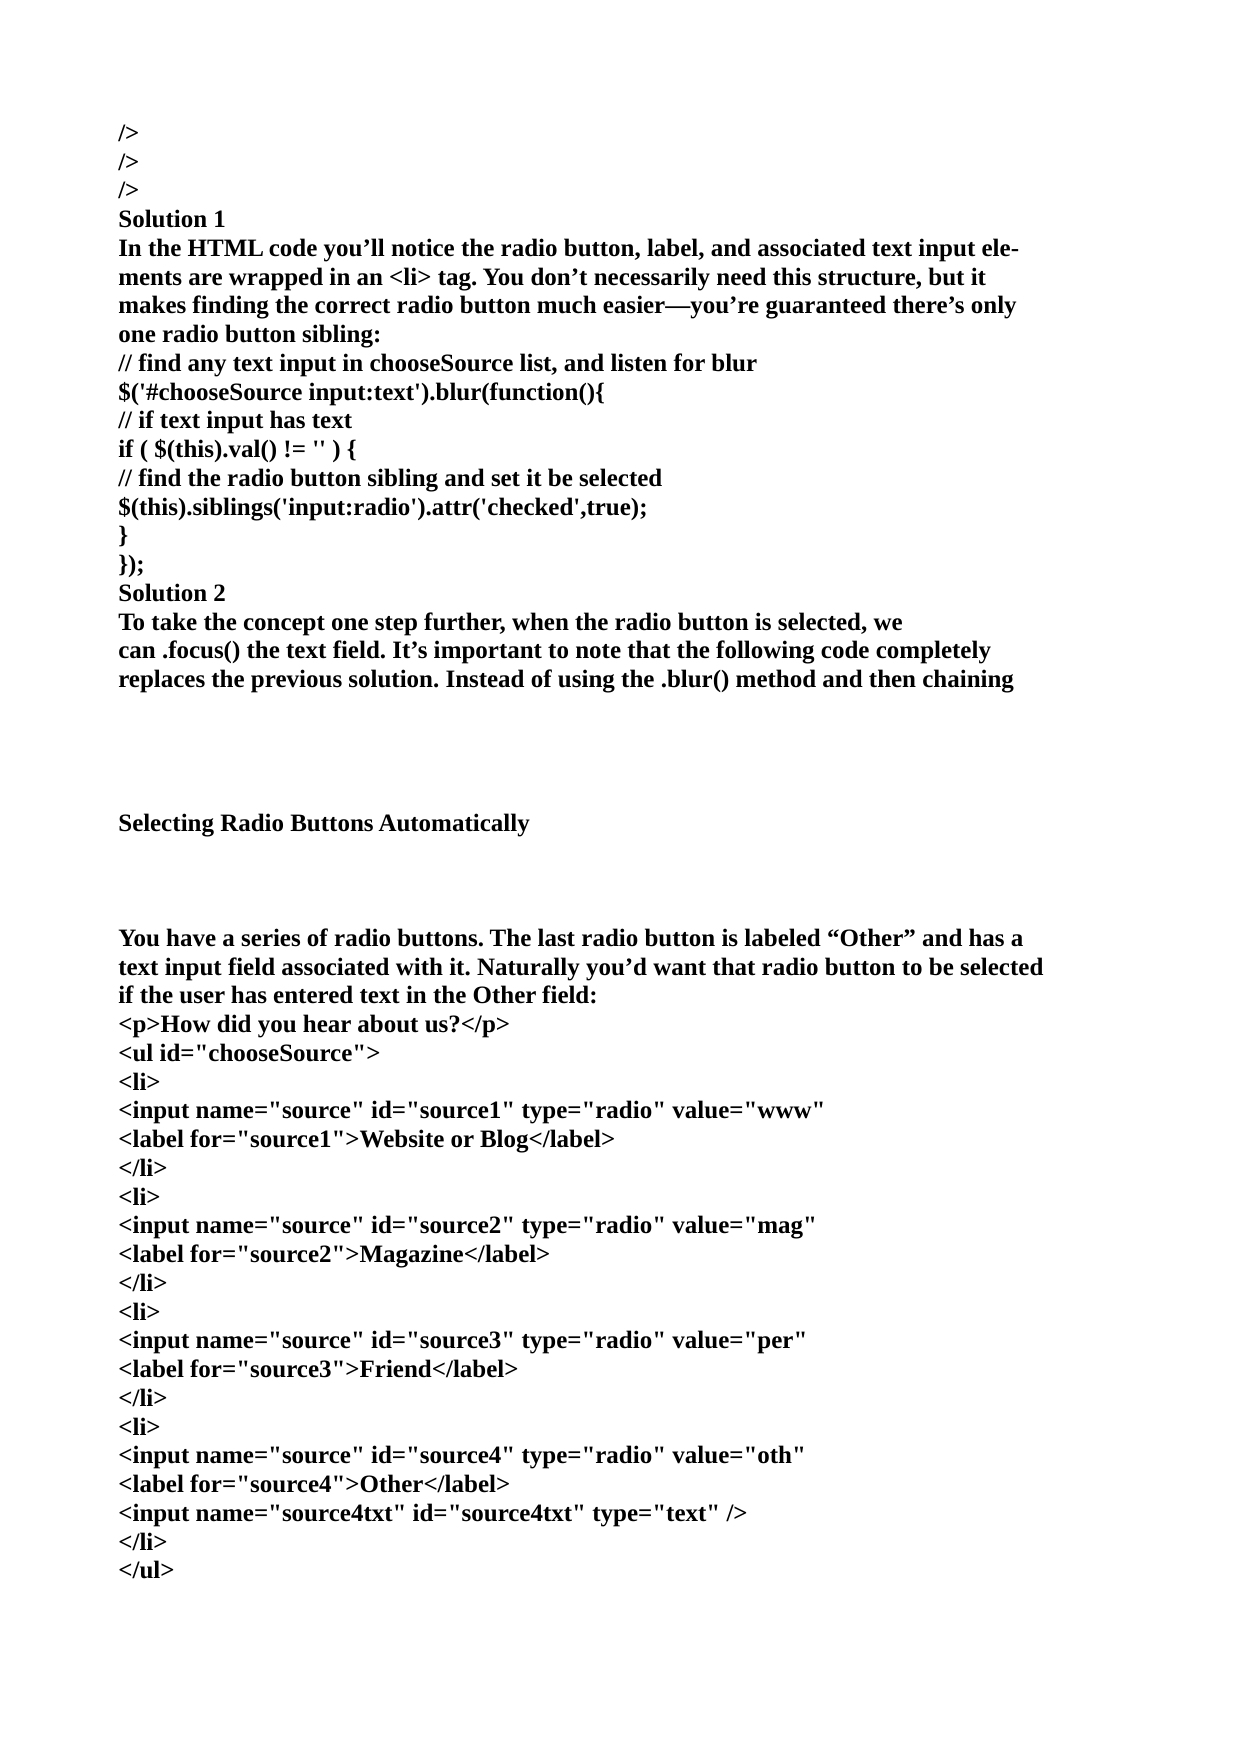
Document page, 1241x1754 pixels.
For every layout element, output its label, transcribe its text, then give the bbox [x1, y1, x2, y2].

text <li> [118, 1067, 1122, 1096]
text <input name="source" id="source4" type="radio" value="oth" [118, 1441, 1122, 1469]
text </li> [118, 1527, 1122, 1556]
text <label for="source3">Friend</label> [118, 1354, 1122, 1383]
text <label for="source1">Website or Blog</label> [118, 1124, 1122, 1153]
text <li> [118, 1182, 1122, 1211]
text // find any text input in chooseSource list, and listen for blur [118, 348, 1122, 377]
text <ul id="chooseSource"> [118, 1038, 1122, 1067]
text Solution 1 [118, 204, 1122, 233]
text ments are wrapped in an <li> tag. You don’t necessarily need this structure, but it [118, 262, 1122, 291]
text In the HTML code you’ll notice the radio button, label, and associated text input ele- [118, 233, 1122, 262]
text text input field associated with it. Naturally you’d want that radio button to be selected [118, 952, 1122, 981]
text Selecting Radio Buttons Automatically [118, 808, 1122, 837]
text if ( $(this).val() != '' ) { [118, 434, 1122, 463]
text <input name="source" id="source2" type="radio" value="mag" [118, 1211, 1122, 1239]
text }); [118, 549, 1122, 578]
text </li> [118, 1153, 1122, 1182]
text <input name="source" id="source3" type="radio" value="per" [118, 1326, 1122, 1354]
text You have a series of radio buttons. The last radio button is labeled “Other” and has a [118, 923, 1122, 952]
text </li> [118, 1383, 1122, 1412]
text /> [118, 118, 1122, 147]
text replaces the previous solution. Instead of using the .blur() method and then chaining [118, 664, 1122, 693]
text <input name="source" id="source1" type="radio" value="www" [118, 1096, 1122, 1124]
text </li> [118, 1268, 1122, 1297]
text <label for="source4">Other</label> [118, 1469, 1122, 1498]
text one radio button sibling: [118, 319, 1122, 348]
text } [118, 521, 1122, 549]
text if the user has entered text in the Other field: [118, 981, 1122, 1009]
text <li> [118, 1297, 1122, 1326]
text <label for="source2">Magazine</label> [118, 1239, 1122, 1268]
text $('#chooseSource input:text').blur(function(){ [118, 377, 1122, 406]
text /> [118, 147, 1122, 176]
text $(this).siblings('input:radio').attr('checked',true); [118, 492, 1122, 521]
text </ul> [118, 1556, 1122, 1584]
text Solution 2 [118, 578, 1122, 607]
text <input name="source4txt" id="source4txt" type="text" /> [118, 1498, 1122, 1527]
text <p>How did you hear about us?</p> [118, 1009, 1122, 1038]
text // if text input has text [118, 406, 1122, 434]
text <li> [118, 1412, 1122, 1441]
text makes finding the correct radio button much easier—you’re guaranteed there’s only [118, 291, 1122, 319]
text To take the concept one step further, when the radio button is selected, we [118, 607, 1122, 636]
text can .focus() the text field. It’s important to note that the following code completely [118, 636, 1122, 664]
text /> [118, 176, 1122, 204]
text // find the radio button sibling and set it be selected [118, 463, 1122, 492]
